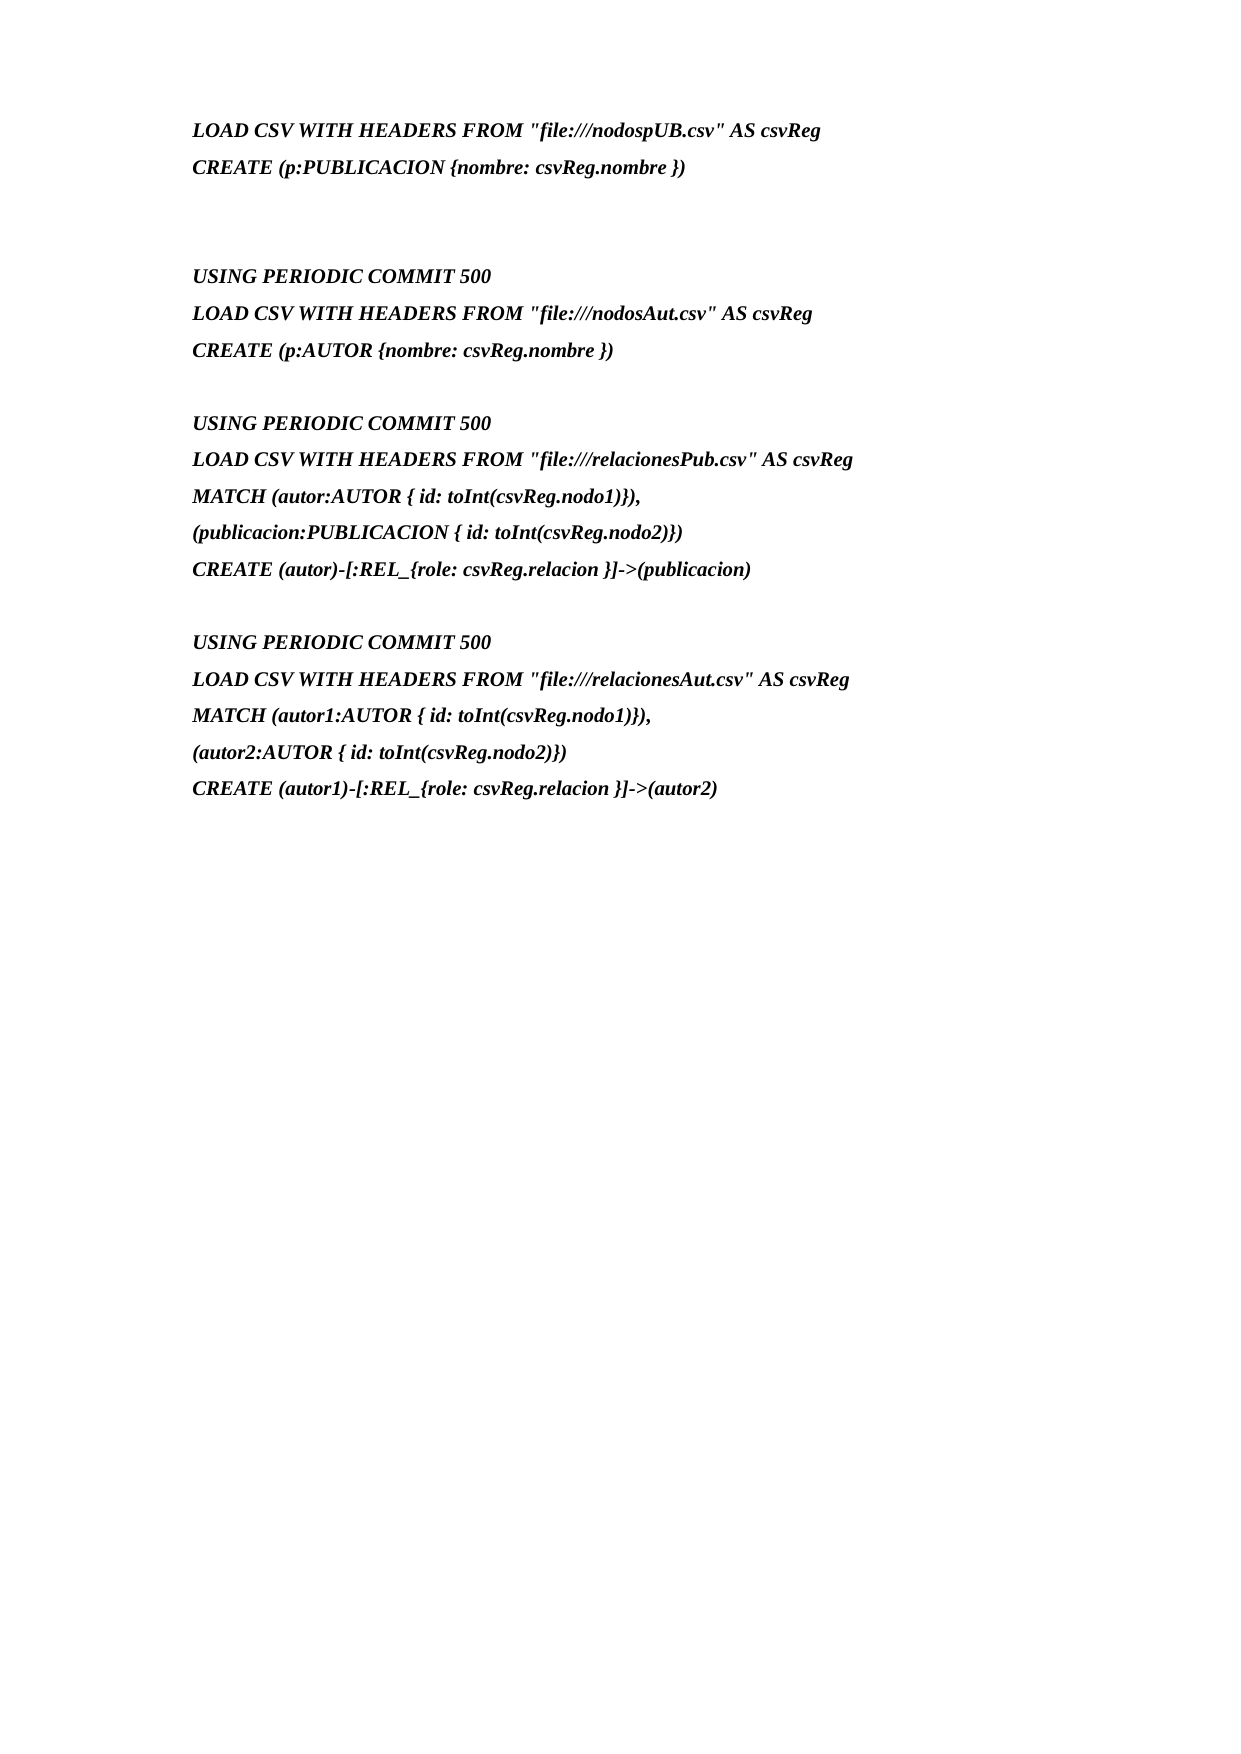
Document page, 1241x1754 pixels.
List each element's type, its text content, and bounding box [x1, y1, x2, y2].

text CREATE (p:PUBLICACION {nombre: csvReg.nombre }) [192, 155, 1122, 179]
text USING PERIODIC COMMIT 500 [192, 630, 1122, 654]
text LOAD CSV WITH HEADERS FROM "file:///relacionesAut.csv" AS csvReg [192, 667, 1122, 691]
text LOAD CSV WITH HEADERS FROM "file:///nodospUB.csv" AS csvReg [192, 118, 1122, 142]
text LOAD CSV WITH HEADERS FROM "file:///relacionesPub.csv" AS csvReg [192, 447, 1122, 471]
text CREATE (p:AUTOR {nombre: csvReg.nombre }) [192, 337, 1122, 362]
text MATCH (autor:AUTOR { id: toInt(csvReg.nodo1)}), [192, 484, 1122, 508]
text CREATE (autor1)‐[:REL_{role: csvReg.relacion }]‐>(autor2) [192, 776, 1122, 800]
text (autor2:AUTOR { id: toInt(csvReg.nodo2)}) [192, 740, 1122, 764]
text MATCH (autor1:AUTOR { id: toInt(csvReg.nodo1)}), [192, 703, 1122, 727]
text CREATE (autor)‐[:REL_{role: csvReg.relacion }]‐>(publicacion) [192, 557, 1122, 581]
text LOAD CSV WITH HEADERS FROM "file:///nodosAut.csv" AS csvReg [192, 301, 1122, 325]
text (publicacion:PUBLICACION { id: toInt(csvReg.nodo2)}) [192, 520, 1122, 544]
text USING PERIODIC COMMIT 500 [192, 411, 1122, 435]
text USING PERIODIC COMMIT 500 [192, 264, 1122, 288]
